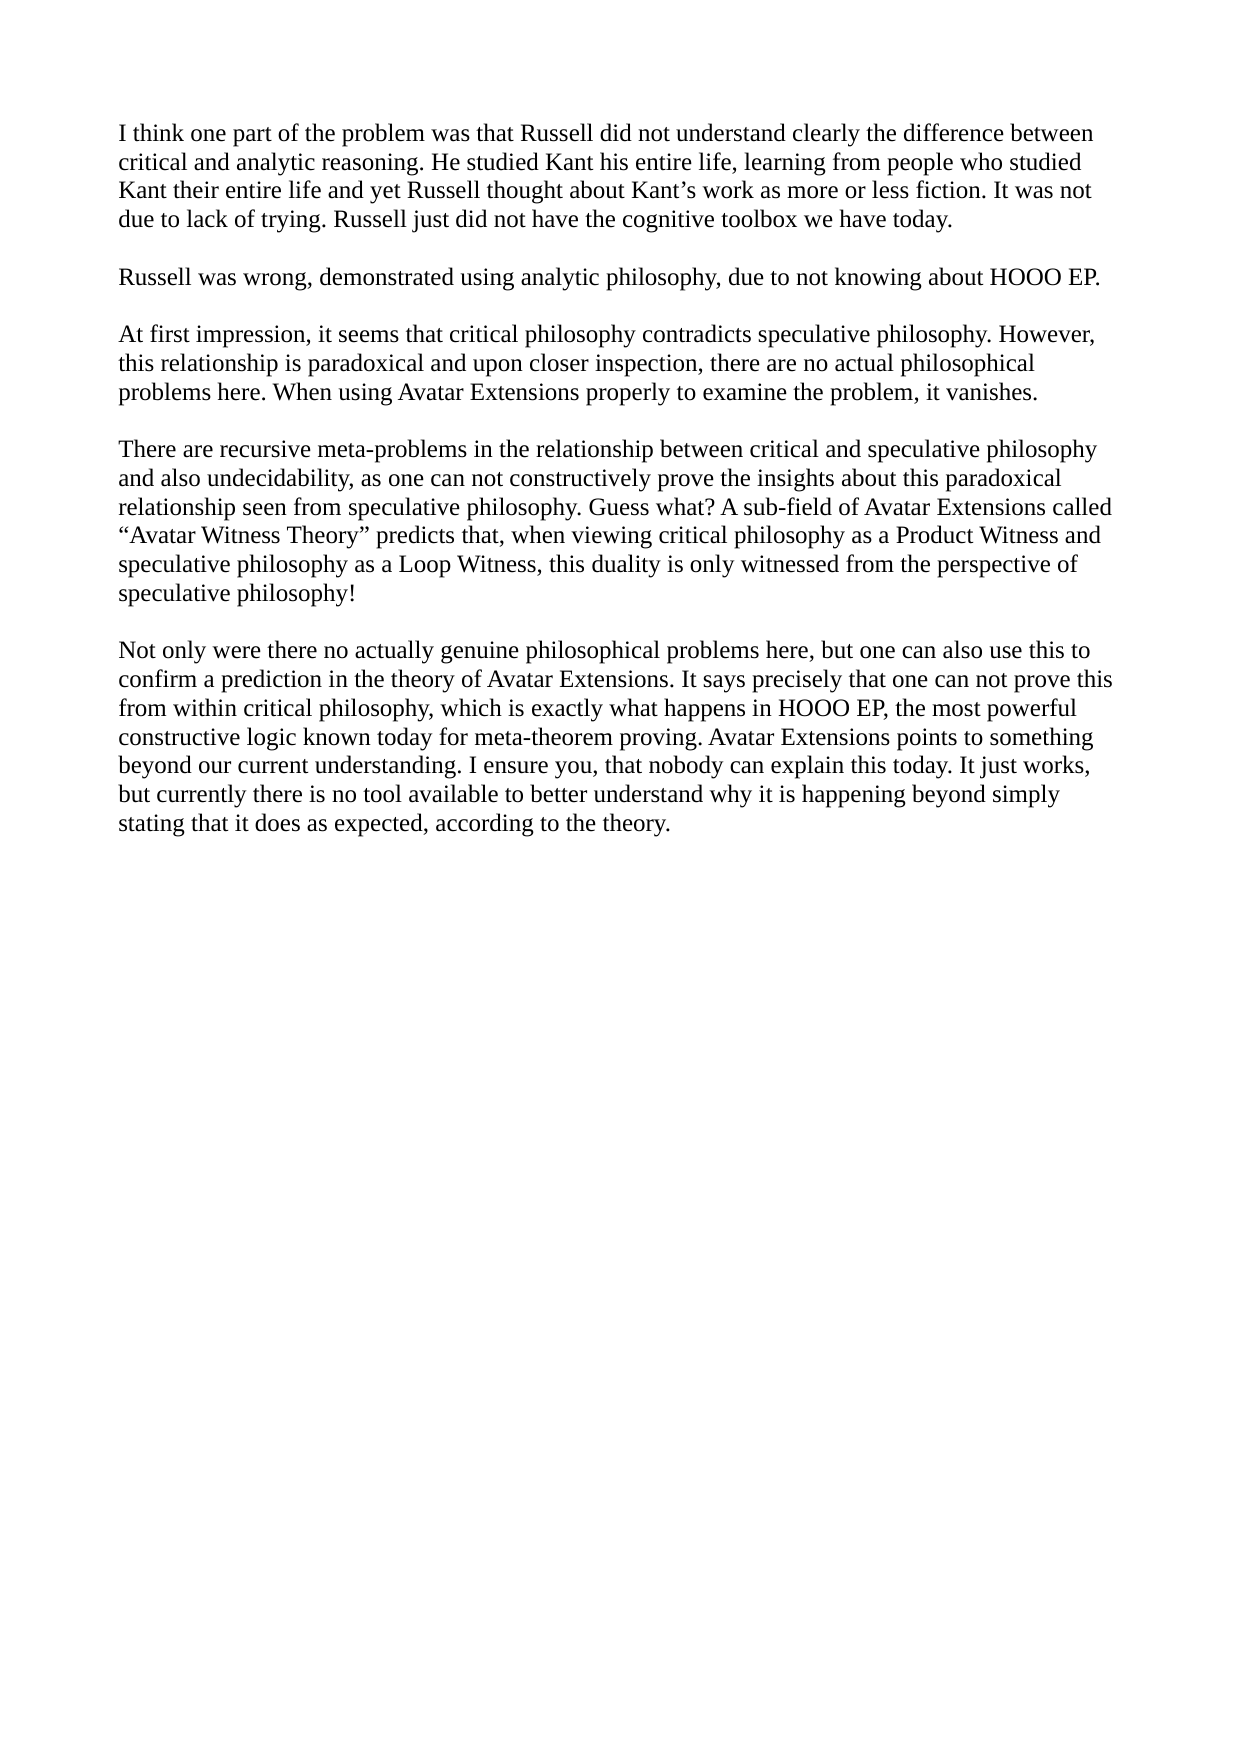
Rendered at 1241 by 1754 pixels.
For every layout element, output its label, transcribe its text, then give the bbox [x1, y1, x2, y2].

text Not only were there no actually genuine philosophical problems here, but one can also use this to confirm a prediction in the theory of Avatar Extensions. It says precisely that one can not prove this from within critical philosophy, which is exactly what happens in HOOO EP, the most powerful constructive logic known today for meta-theorem proving. Avatar Extensions points to something beyond our current understanding. I ensure you, that nobody can explain this today. It just works, but currently there is no tool available to better understand why it is happening beyond simply stating that it does as expected, according to the theory. [118, 636, 1122, 837]
text There are recursive meta-problems in the relationship between critical and speculative philosophy and also undecidability, as one can not constructively prove the insights about this paradoxical relationship seen from speculative philosophy. Guess what? A sub-field of Avatar Extensions called “Avatar Witness Theory” predicts that, when viewing critical philosophy as a Product Witness and speculative philosophy as a Loop Witness, this duality is only witnessed from the perspective of speculative philosophy! [118, 434, 1122, 607]
text I think one part of the problem was that Russell did not understand clearly the difference between critical and analytic reasoning. He studied Kant his entire life, learning from people who studied Kant their entire life and yet Russell thought about Kant’s work as more or less fiction. It was not due to lack of trying. Russell just did not have the cognitive toolbox we have today. [118, 118, 1122, 233]
text Russell was wrong, demonstrated using analytic philosophy, due to not knowing about HOOO EP. [118, 262, 1122, 291]
text At first impression, it seems that critical philosophy contradicts speculative philosophy. However, this relationship is paradoxical and upon closer inspection, there are no actual philosophical problems here. When using Avatar Extensions properly to examine the problem, it vanishes. [118, 319, 1122, 406]
